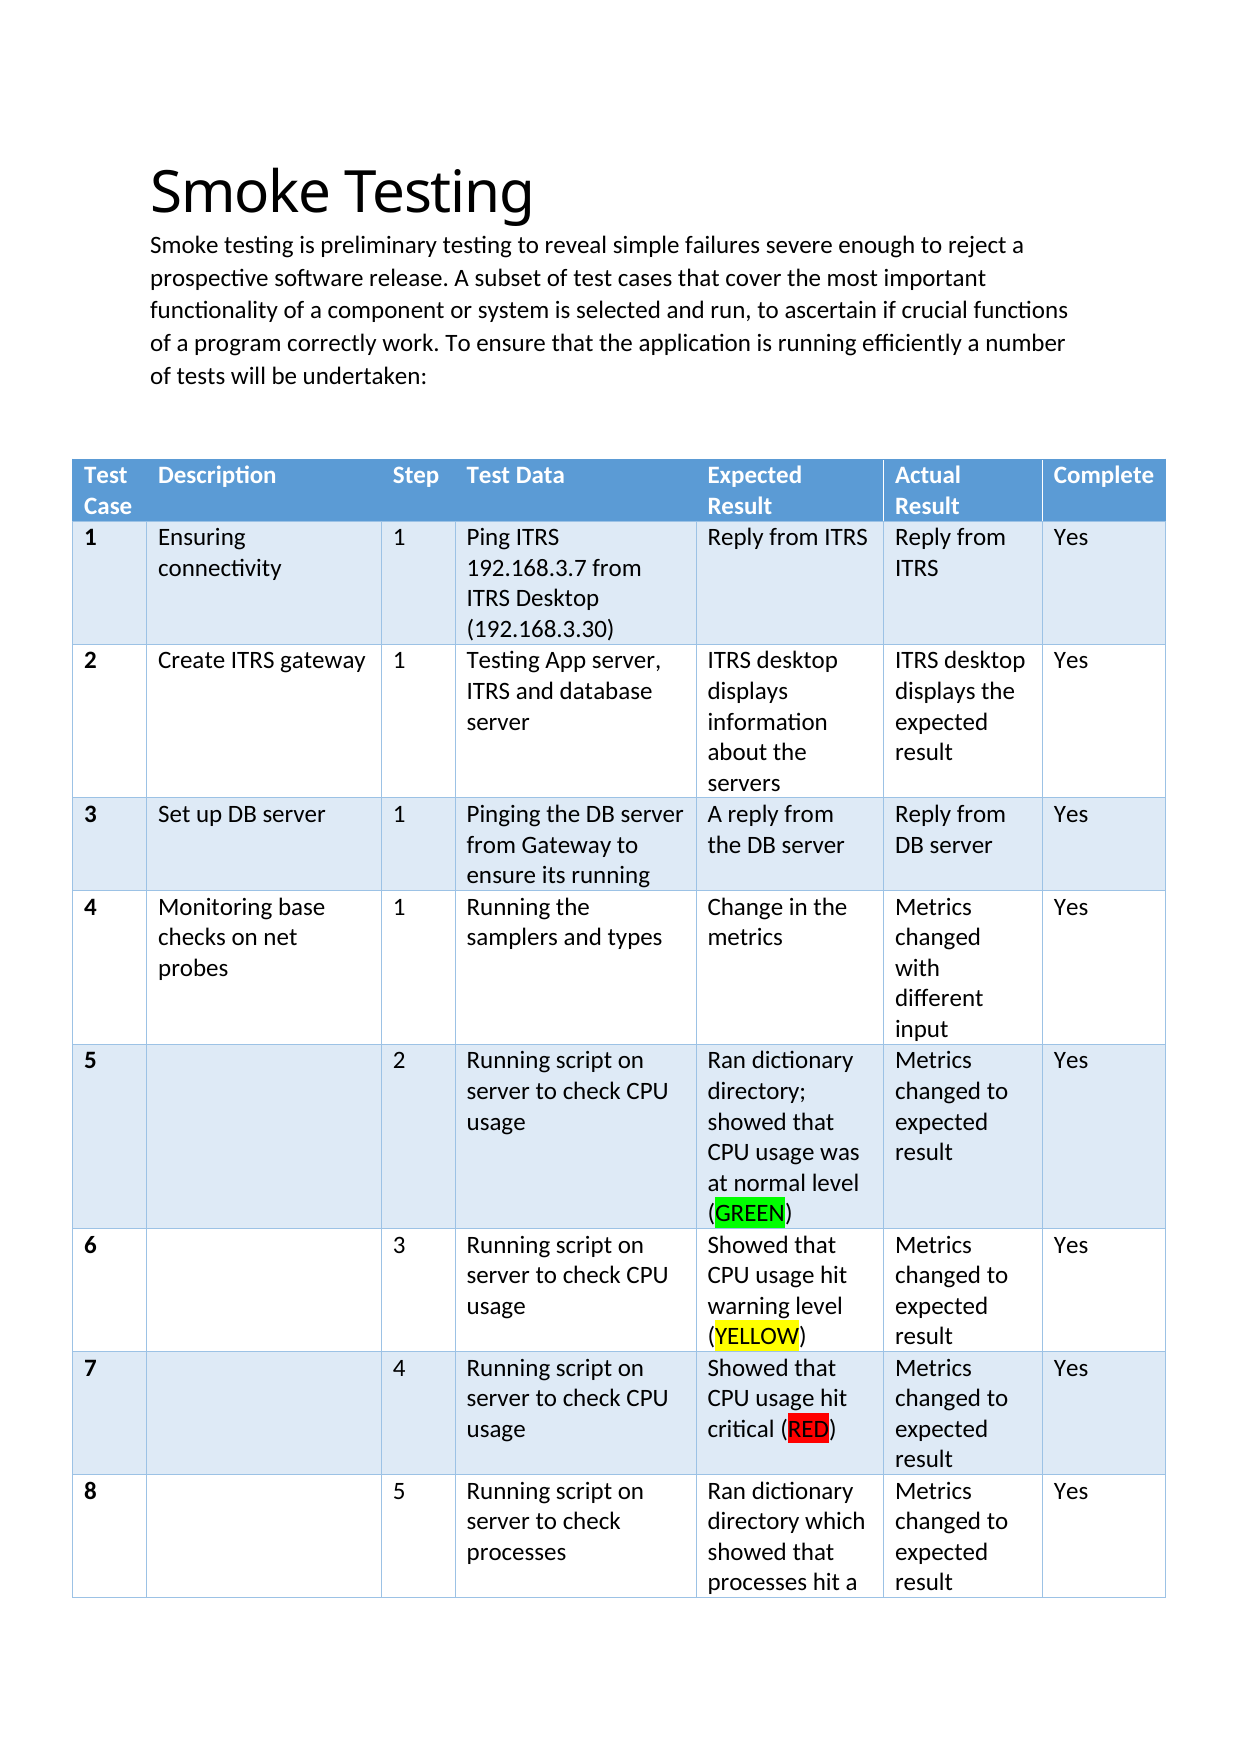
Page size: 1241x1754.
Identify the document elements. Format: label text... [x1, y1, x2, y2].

table_cell Metrics changed to expected result [884, 1352, 1042, 1474]
table_header Expected Result [696, 460, 883, 521]
table_cell 1 [382, 798, 455, 890]
table_cell Yes [1043, 1475, 1165, 1597]
table_cell 1 [73, 522, 146, 644]
table_header Description [147, 460, 381, 521]
table_cell Testing App server, ITRS and database server [456, 645, 696, 797]
table_cell Yes [1043, 522, 1165, 644]
table_cell 5 [73, 1045, 146, 1228]
table_cell Running the samplers and types [456, 891, 696, 1043]
table_header Test Data [455, 460, 696, 521]
table_cell Yes [1043, 798, 1165, 890]
table_cell Yes [1043, 1352, 1165, 1474]
table_cell Set up DB server [147, 798, 381, 890]
table_cell Pinging the DB server from Gateway to ensure its running [456, 798, 696, 890]
table_cell [147, 1229, 381, 1351]
table_cell Yes [1043, 645, 1165, 797]
table_cell Metrics changed to expected result [884, 1475, 1042, 1597]
table_cell Running script on server to check CPU usage [456, 1045, 696, 1228]
table_cell Yes [1043, 1045, 1165, 1228]
table_header Complete [1043, 460, 1165, 521]
table_cell Ensuring connectivity [147, 522, 381, 644]
table_cell 7 [73, 1352, 146, 1474]
table_cell Ran dictionary directory which showed that processes hit a [697, 1475, 883, 1597]
table_cell 4 [73, 891, 146, 1043]
table_cell [147, 1475, 381, 1597]
table_cell Yes [1043, 891, 1165, 1043]
table_cell Metrics changed to expected result [884, 1045, 1042, 1228]
table_cell [147, 1045, 381, 1228]
table_cell 1 [382, 522, 455, 644]
table_cell Monitoring base checks on net probes [147, 891, 381, 1043]
table_cell Running script on server to check processes [456, 1475, 696, 1597]
table_header Actual Result [884, 460, 1042, 521]
table_cell Reply from ITRS [697, 522, 883, 644]
table_cell Ping ITRS 192.168.3.7 from ITRS Desktop (192.168.3.30) [456, 522, 696, 644]
table_cell 6 [73, 1229, 146, 1351]
table_cell 3 [382, 1229, 455, 1351]
table_cell 4 [382, 1352, 455, 1474]
table_cell 2 [73, 645, 146, 797]
table_cell 1 [382, 891, 455, 1043]
table_cell Ran dictionary directory; showed that CPU usage was at normal level (GREEN) [697, 1045, 883, 1228]
title Smoke Testing [150, 150, 1090, 229]
table_cell [147, 1352, 381, 1474]
table_cell 1 [382, 645, 455, 797]
table_cell Showed that CPU usage hit warning level (YELLOW) [697, 1229, 883, 1351]
table_cell 8 [73, 1475, 146, 1597]
table_cell Metrics changed to expected result [884, 1229, 1042, 1351]
table_cell 2 [382, 1045, 455, 1228]
table_cell Reply from DB server [884, 798, 1042, 890]
table_header Test Case [73, 460, 147, 521]
table_cell A reply from the DB server [697, 798, 883, 890]
table_cell ITRS desktop displays the expected result [884, 645, 1042, 797]
table_cell 5 [382, 1475, 455, 1597]
table_cell Yes [1043, 1229, 1165, 1351]
table_cell Change in the metrics [697, 891, 883, 1043]
table_cell Create ITRS gateway [147, 645, 381, 797]
table_cell Reply from ITRS [884, 522, 1042, 644]
table_cell Running script on server to check CPU usage [456, 1229, 696, 1351]
table_cell ITRS desktop displays information about the servers [697, 645, 883, 797]
table_cell Metrics changed with different input [884, 891, 1042, 1043]
text Smoke testing is preliminary testing to reveal simple failures severe enough to reject a prospective software release. A subset of test cases that cover the most important functionality of a component or system is selected and run, to ascertain if crucial functions of a program correctly work. To ensure that the application is running efficiently a number of tests will be undertaken: [150, 229, 1090, 390]
table_header Step [381, 460, 455, 521]
table_cell 3 [73, 798, 146, 890]
table_cell Showed that CPU usage hit critical (RED) [697, 1352, 883, 1474]
table_cell Running script on server to check CPU usage [456, 1352, 696, 1474]
